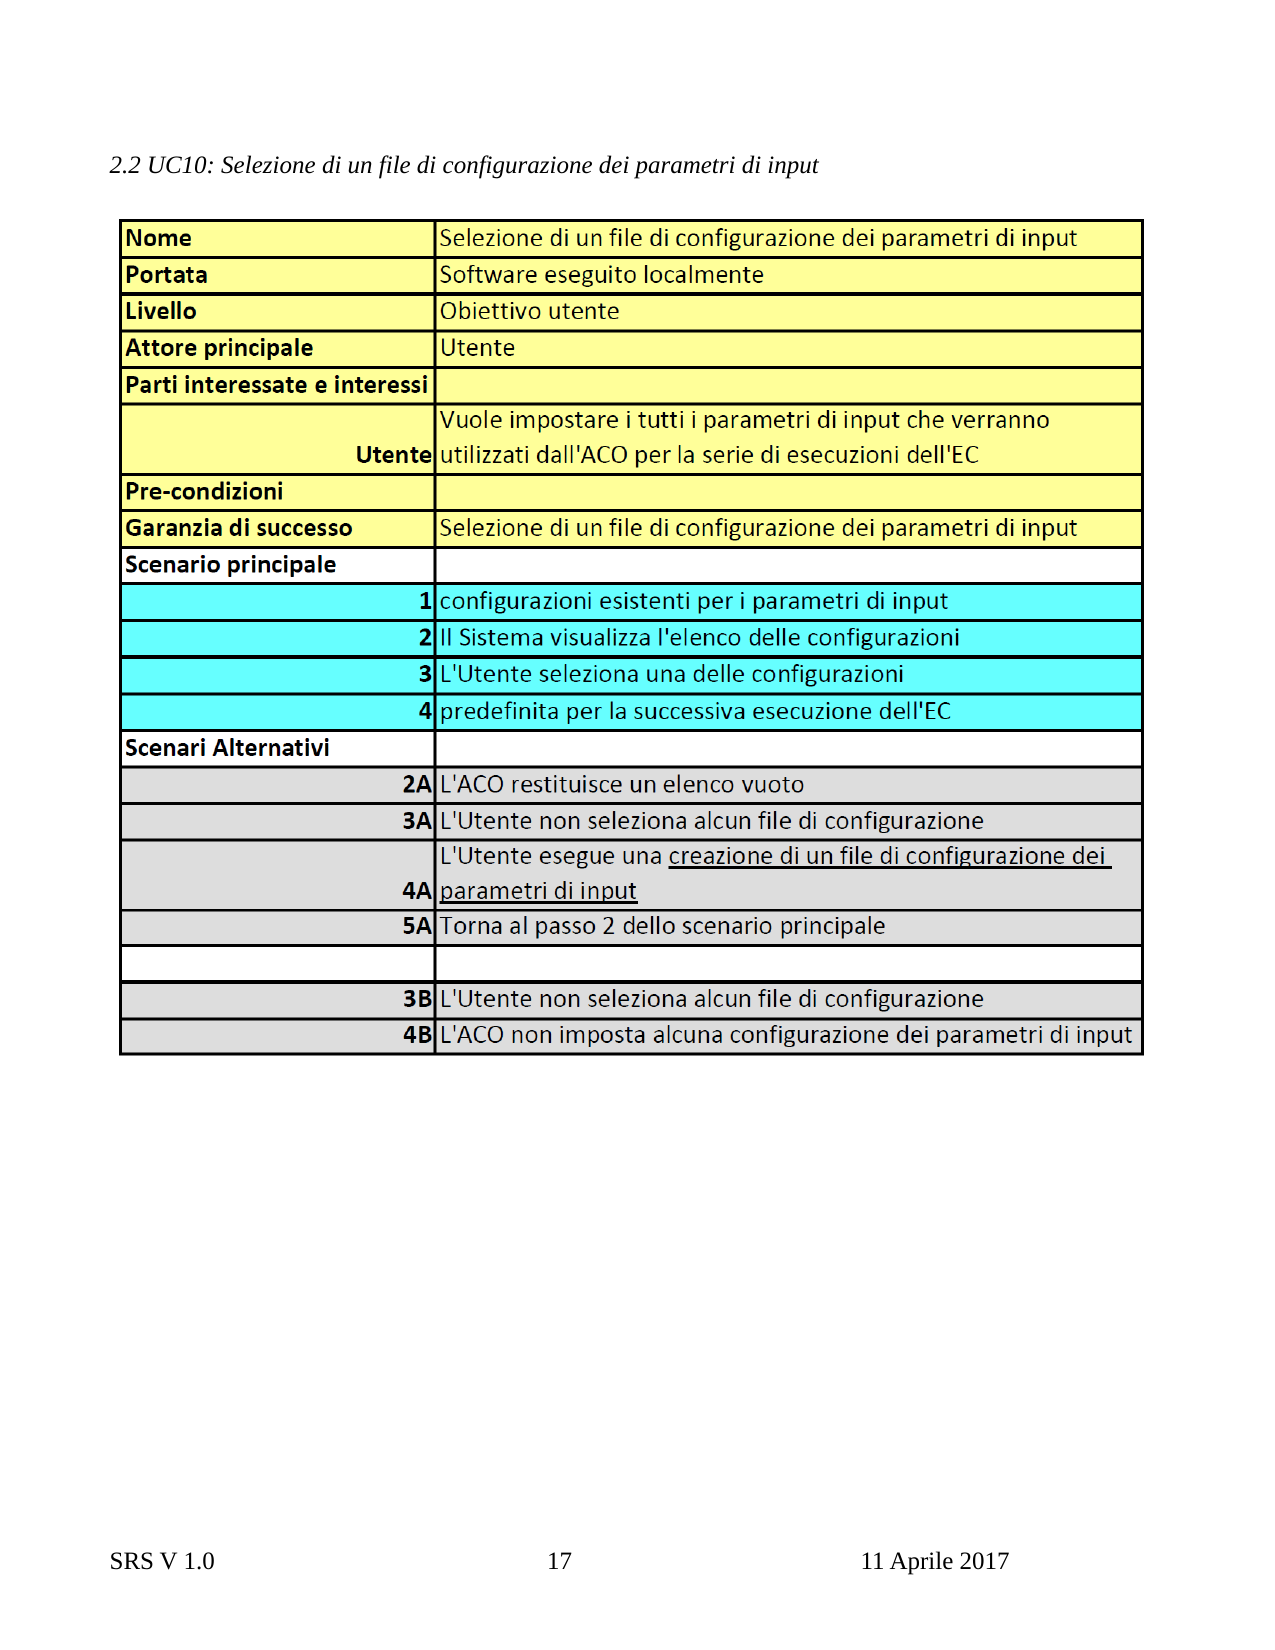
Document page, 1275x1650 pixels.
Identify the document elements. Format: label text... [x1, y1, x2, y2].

subtitle 2.2 UC10: Selezione di un file di configurazione dei parametri di input [109, 150, 1162, 179]
picture [109, 207, 1163, 1067]
